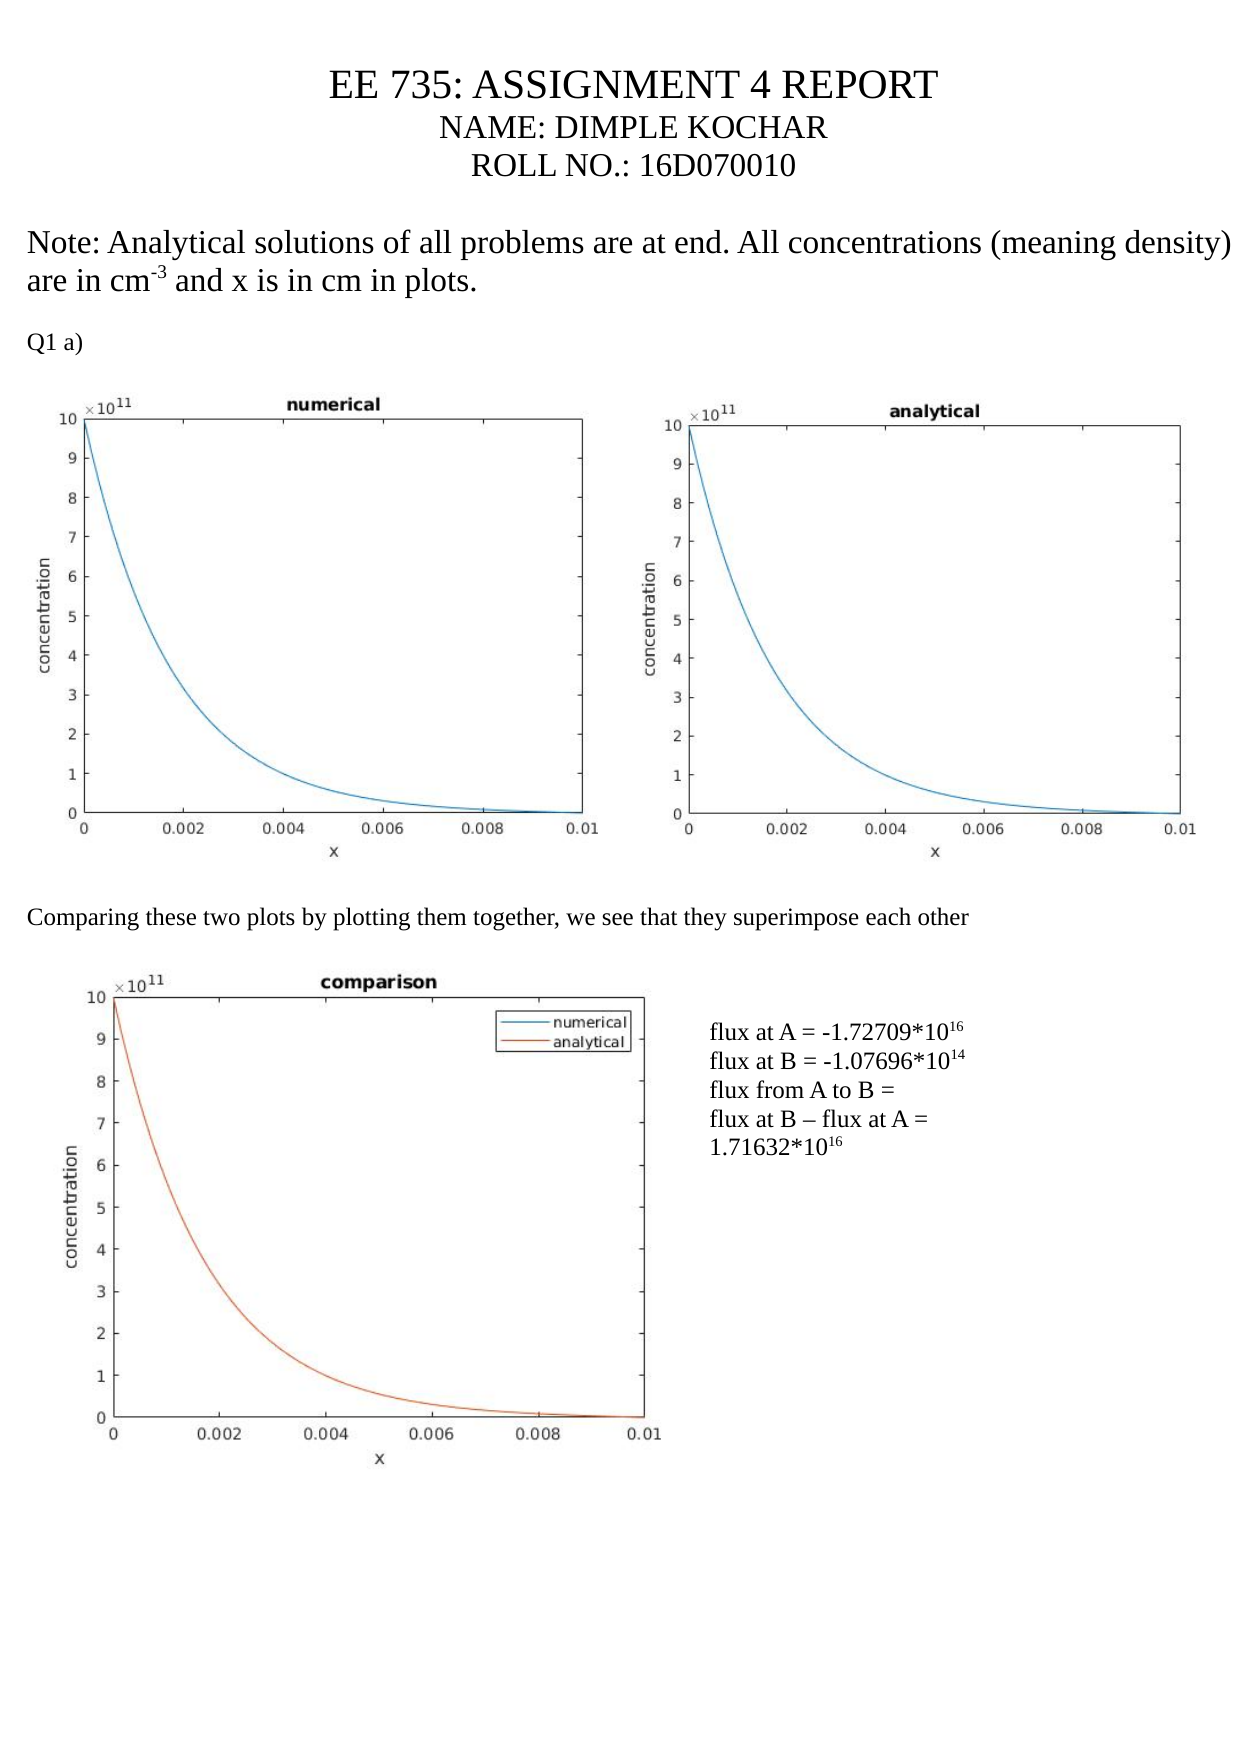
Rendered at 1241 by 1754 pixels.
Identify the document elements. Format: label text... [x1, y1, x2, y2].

picture [25, 960, 710, 1474]
text flux at B = -1.07696*1014 [710, 1046, 1240, 1075]
text 1.71632*1016 [710, 1132, 1240, 1161]
text Note: Analytical solutions of all problems are at end. All concentrations (meaning density) are in cm-3 and x is in cm in plots. [27, 222, 1240, 299]
text ROLL NO.: 16D070010 [27, 145, 1240, 184]
text EE 735: ASSIGNMENT 4 REPORT [27, 59, 1240, 107]
text flux from A to B = [710, 1075, 1240, 1104]
text flux at B – flux at A = [710, 1104, 1240, 1132]
text NAME: DIMPLE KOCHAR [27, 107, 1240, 145]
text Q1 a) [27, 327, 1240, 356]
text Comparing these two plots by plotting them together, we see that they superimpose each other [27, 902, 1240, 931]
picture [0, 383, 1240, 866]
text flux at A = -1.72709*1016 [710, 1017, 1240, 1046]
